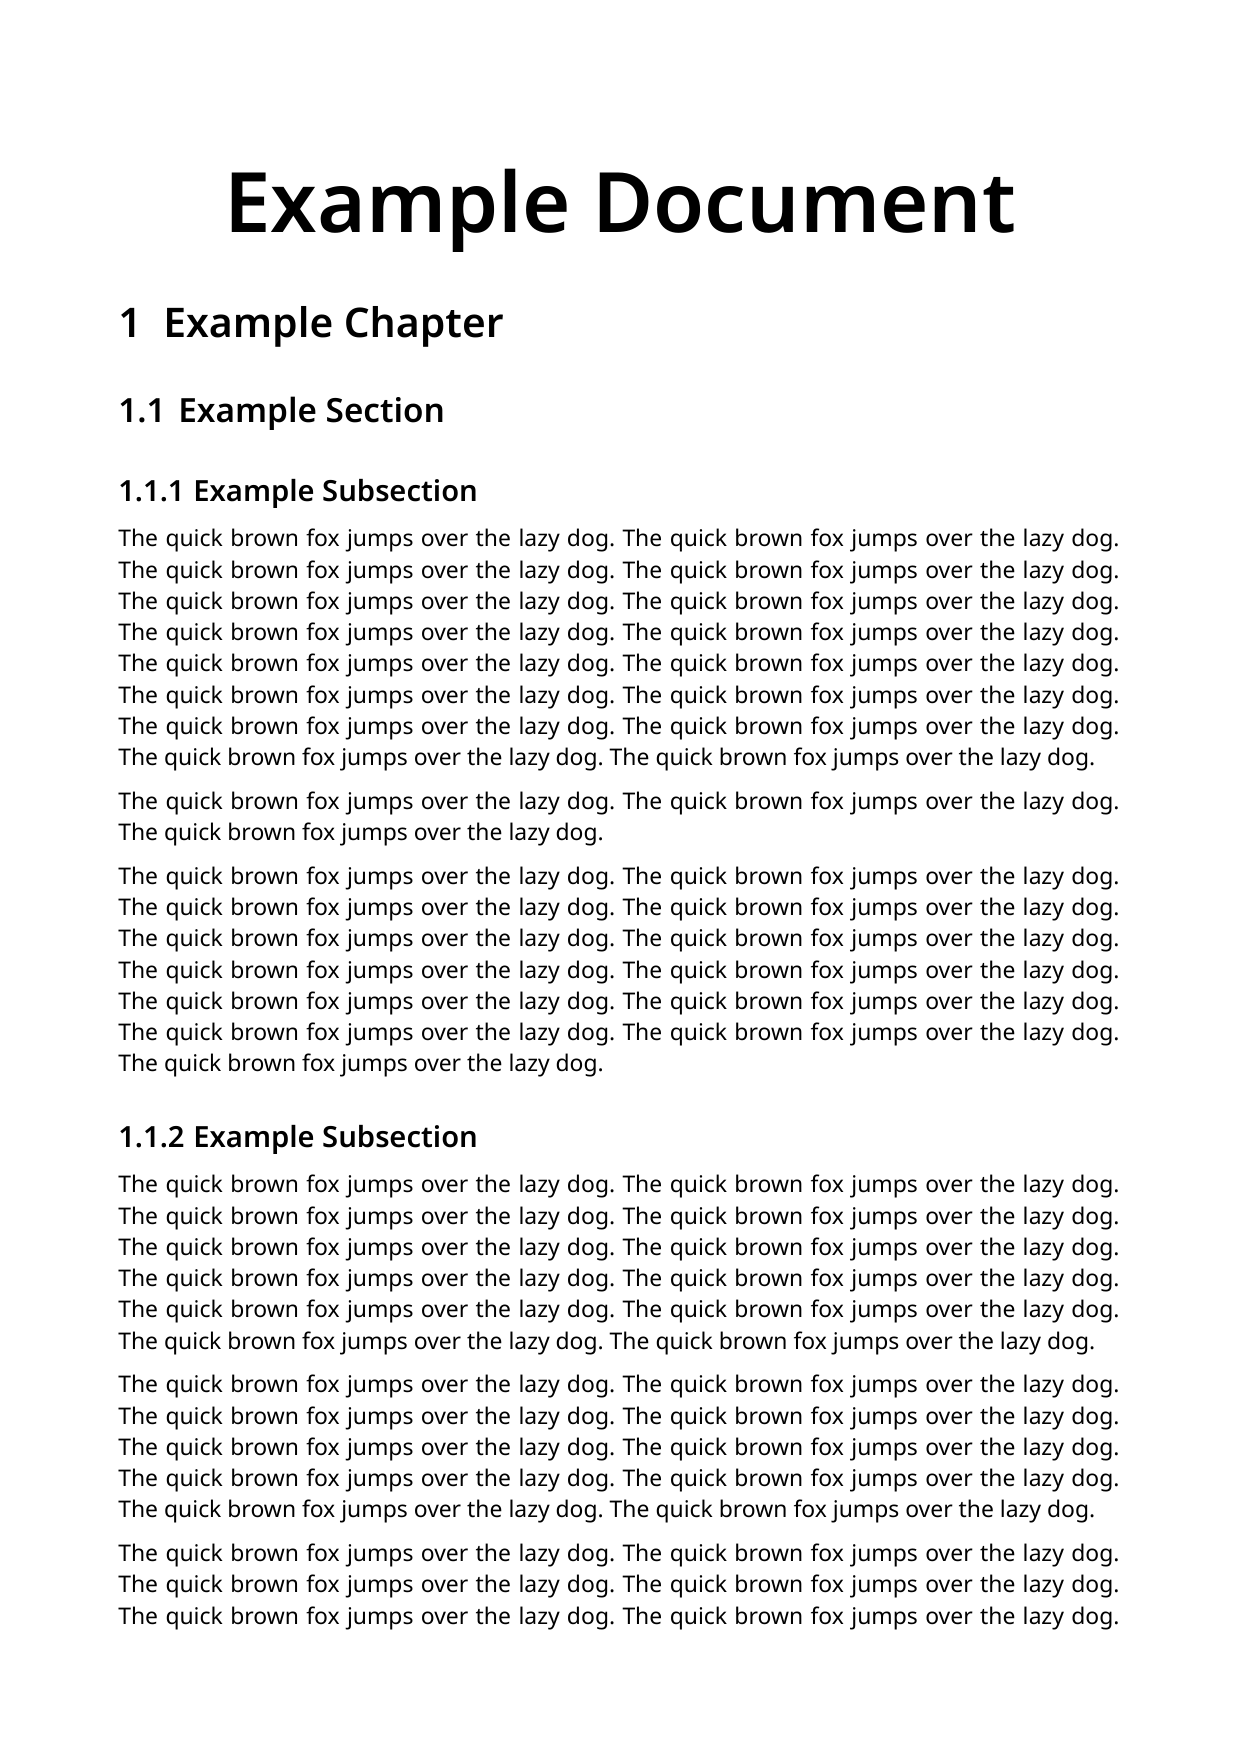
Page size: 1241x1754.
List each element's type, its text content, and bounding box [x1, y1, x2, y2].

text The quick brown fox jumps over the lazy dog. The quick brown fox jumps over the lazy dog. The quick brown fox jumps over the lazy dog. The quick brown fox jumps over the lazy dog. The quick brown fox jumps over the lazy dog. The quick brown fox jumps over the lazy dog. The quick brown fox jumps over the lazy dog. The quick brown fox jumps over the lazy dog. The quick brown fox jumps over the lazy dog. The quick brown fox jumps over the lazy dog. The quick brown fox jumps over the lazy dog. The quick brown fox jumps over the lazy dog. [118, 1168, 1122, 1356]
text The quick brown fox jumps over the lazy dog. The quick brown fox jumps over the lazy dog. The quick brown fox jumps over the lazy dog. [118, 785, 1122, 847]
text The quick brown fox jumps over the lazy dog. The quick brown fox jumps over the lazy dog. The quick brown fox jumps over the lazy dog. The quick brown fox jumps over the lazy dog. The quick brown fox jumps over the lazy dog. The quick brown fox jumps over the lazy dog. The quick brown fox jumps over the lazy dog. The quick brown fox jumps over the lazy dog. The quick brown fox jumps over the lazy dog. The quick brown fox jumps over the lazy dog. The quick brown fox jumps over the lazy dog. The quick brown fox jumps over the lazy dog. The quick brown fox jumps over the lazy dog. The quick brown fox jumps over the lazy dog. The quick brown fox jumps over the lazy dog. The quick brown fox jumps over the lazy dog. [118, 522, 1122, 772]
subtitle Example Chapter [118, 294, 1122, 350]
text The quick brown fox jumps over the lazy dog. The quick brown fox jumps over the lazy dog. The quick brown fox jumps over the lazy dog. The quick brown fox jumps over the lazy dog. The quick brown fox jumps over the lazy dog. The quick brown fox jumps over the lazy dog. The quick brown fox jumps over the lazy dog. The quick brown fox jumps over the lazy dog. The quick brown fox jumps over the lazy dog. The quick brown fox jumps over the lazy dog. [118, 1368, 1122, 1524]
subtitle Example Section [118, 387, 1122, 433]
subtitle Example Subsection [118, 470, 1122, 510]
text The quick brown fox jumps over the lazy dog. The quick brown fox jumps over the lazy dog. The quick brown fox jumps over the lazy dog. The quick brown fox jumps over the lazy dog. The quick brown fox jumps over the lazy dog. The quick brown fox jumps over the lazy dog. [118, 1537, 1122, 1631]
subtitle Example Subsection [118, 1116, 1122, 1156]
text The quick brown fox jumps over the lazy dog. The quick brown fox jumps over the lazy dog. The quick brown fox jumps over the lazy dog. The quick brown fox jumps over the lazy dog. The quick brown fox jumps over the lazy dog. The quick brown fox jumps over the lazy dog. The quick brown fox jumps over the lazy dog. The quick brown fox jumps over the lazy dog. The quick brown fox jumps over the lazy dog. The quick brown fox jumps over the lazy dog. The quick brown fox jumps over the lazy dog. The quick brown fox jumps over the lazy dog. The quick brown fox jumps over the lazy dog. [118, 860, 1122, 1079]
subtitle Example Document [118, 143, 1122, 257]
